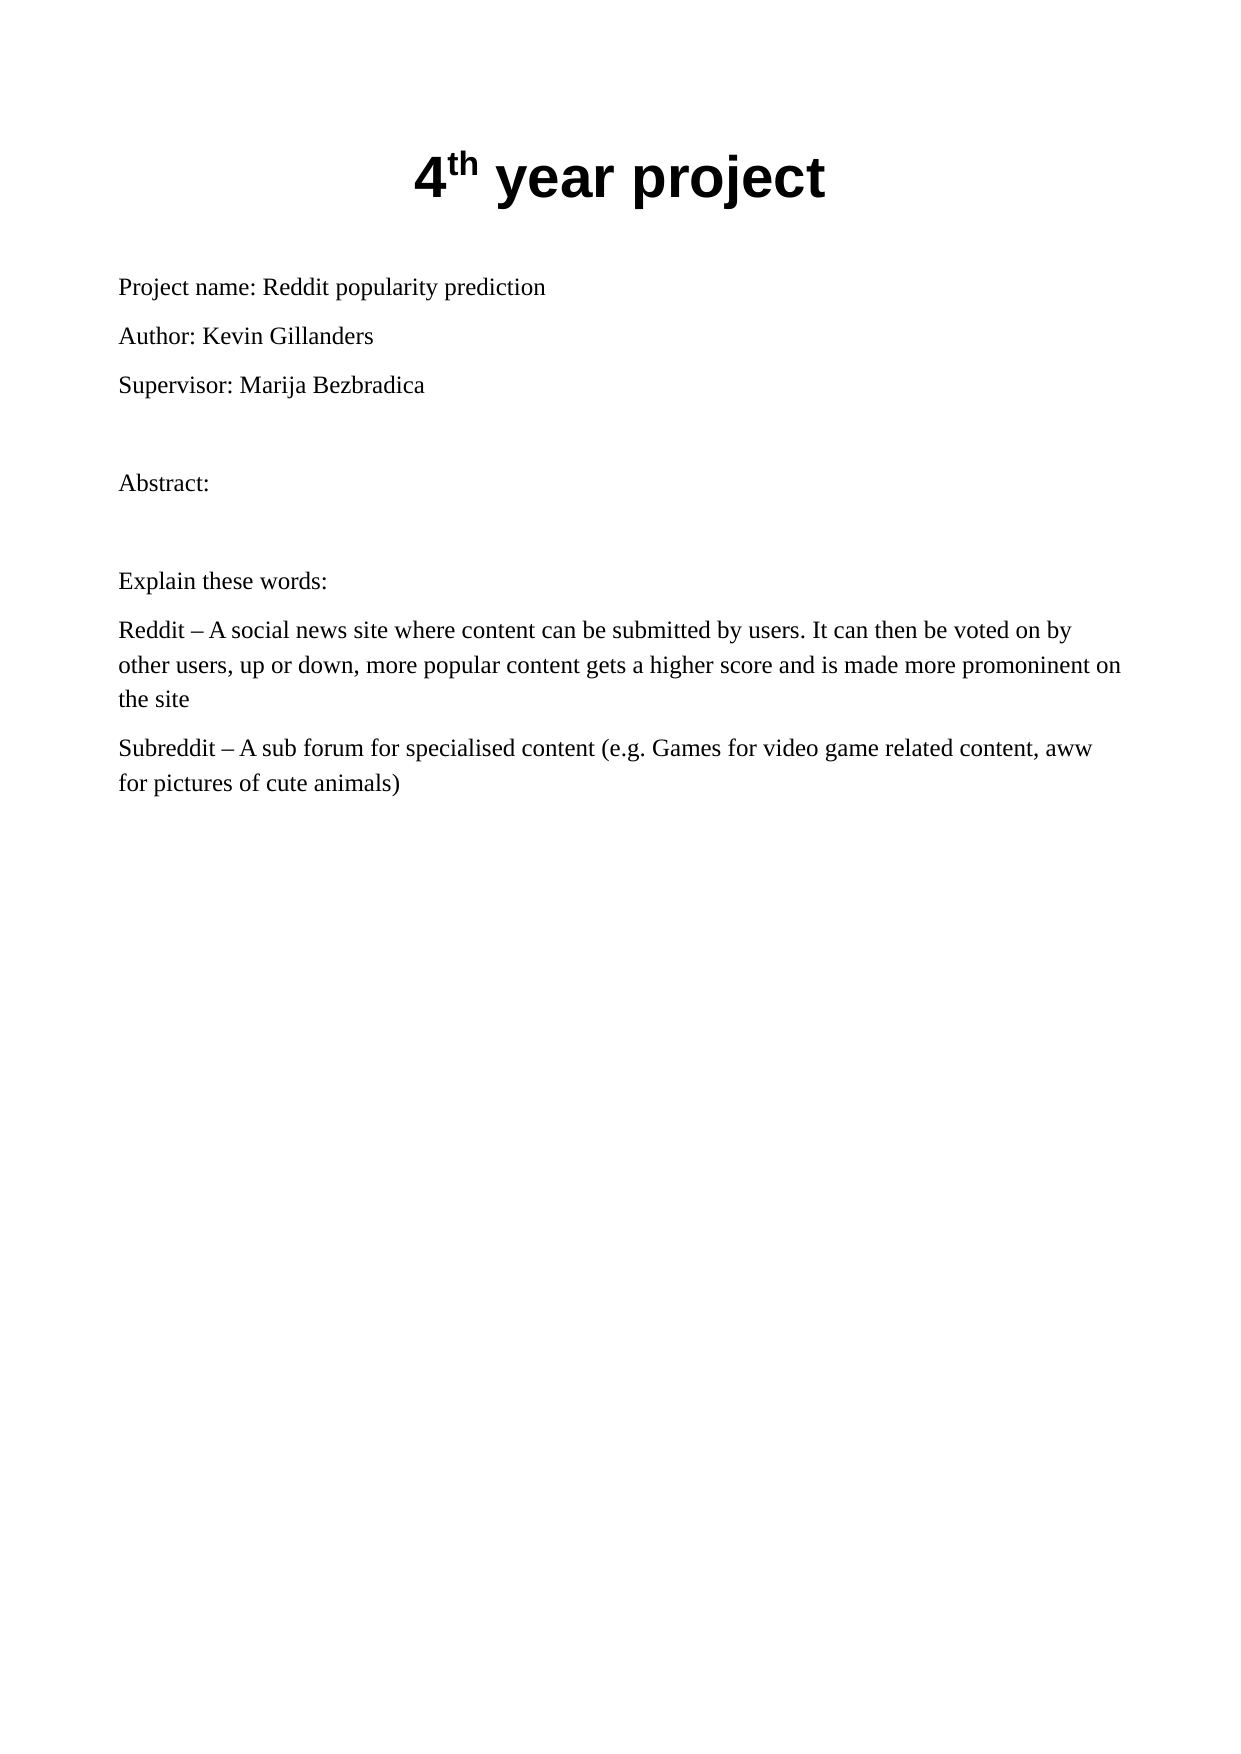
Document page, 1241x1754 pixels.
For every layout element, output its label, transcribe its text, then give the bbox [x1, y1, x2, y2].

text Supervisor: Marija Bezbradica [118, 370, 1122, 399]
text Subreddit – A sub forum for specialised content (e.g. Games for video game related content, aww for pictures of cute animals) [118, 733, 1122, 796]
text Author: Kevin Gillanders [118, 321, 1122, 349]
text Project name: Reddit popularity prediction [118, 272, 1122, 301]
text Reddit – A social news site where content can be submitted by users. It can then be voted on by other users, up or down, more popular content gets a higher score and is made more promoninent on the site [118, 615, 1122, 713]
text Explain these words: [118, 566, 1122, 595]
text Abstract: [118, 468, 1122, 497]
title 4th year project [118, 143, 1122, 210]
